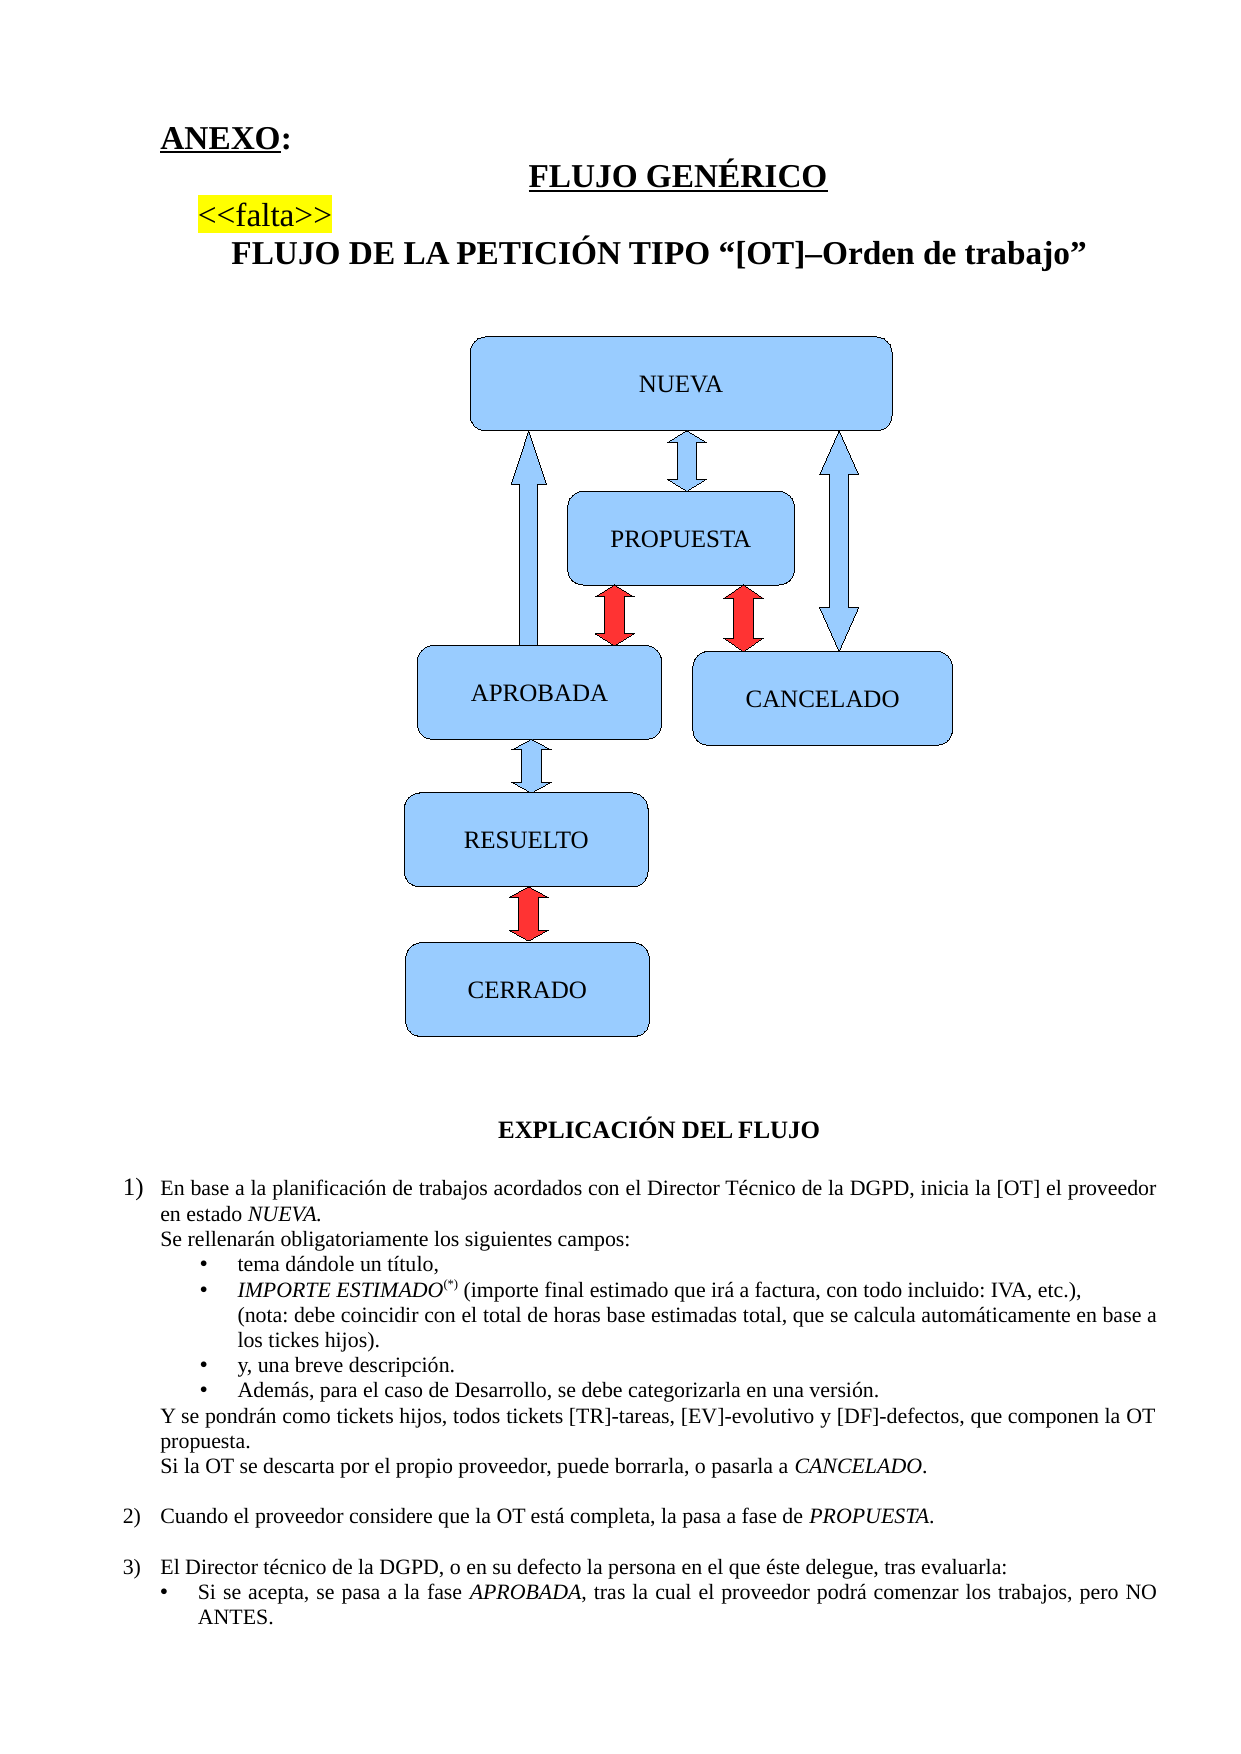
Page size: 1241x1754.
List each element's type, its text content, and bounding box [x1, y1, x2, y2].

list Si se acepta, se pasa a la fase APROBADA, tras la cual el proveedor podrá comenzar los trabajos, pero NO ANTES. [160, 1579, 1158, 1629]
list (nota: debe coincidir con el total de horas base estimadas total, que se calcula automáticamente en base a los tickes hijos). [200, 1302, 1158, 1352]
list FLUJO DE LA PETICIÓN TIPO “[OT]–Orden de trabajo” [123, 233, 1158, 271]
list En base a la planificación de trabajos acordados con el Director Técnico de la DGPD, inicia la [OT] el proveedor en estado NUEVA. [123, 1172, 1158, 1226]
list IMPORTE ESTIMADO(*) (importe final estimado que irá a factura, con todo incluido: IVA, etc.), [200, 1277, 1158, 1302]
list Se rellenarán obligatoriamente los siguientes campos: [123, 1226, 1158, 1251]
list <<falta>> [160, 195, 1158, 233]
list Y se pondrán como tickets hijos, todos tickets [TR]-tareas, [EV]-evolutivo y [DF]-defectos, que componen la OT propuesta. [123, 1403, 1158, 1453]
list Además, para el caso de Desarrollo, se debe categorizarla en una versión. [200, 1377, 1158, 1403]
list FLUJO GENÉRICO [160, 156, 1158, 195]
list EXPLICACIÓN DEL FLUJO [123, 1115, 1158, 1143]
list y, una breve descripción. [200, 1352, 1158, 1377]
list Cuando el proveedor considere que la OT está completa, la pasa a fase de PROPUESTA. [123, 1503, 1158, 1529]
list tema dándole un título, [200, 1251, 1158, 1277]
list Si la OT se descarta por el propio proveedor, puede borrarla, o pasarla a CANCELADO. [123, 1453, 1158, 1478]
list ANEXO: [123, 118, 1158, 156]
list El Director técnico de la DGPD, o en su defecto la persona en el que éste delegue, tras evaluarla: [123, 1554, 1158, 1579]
